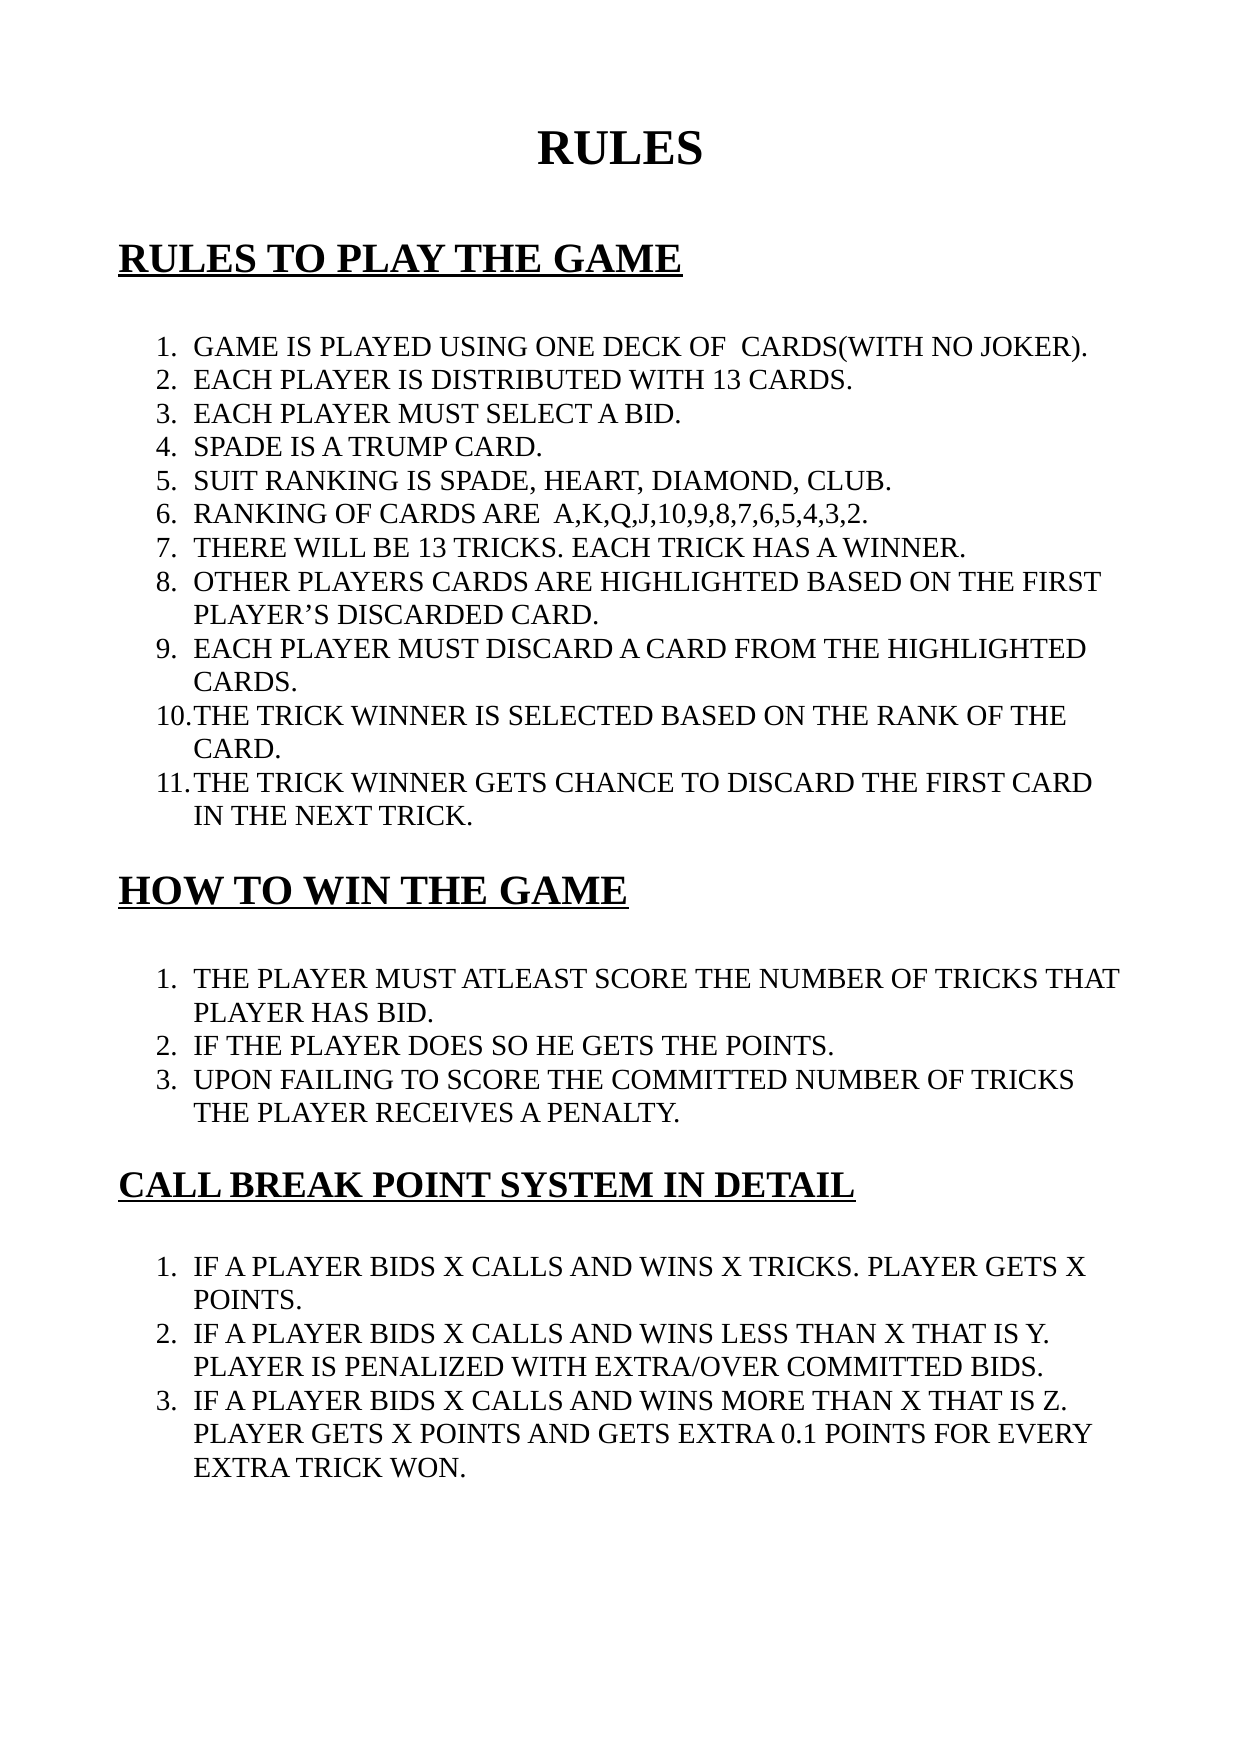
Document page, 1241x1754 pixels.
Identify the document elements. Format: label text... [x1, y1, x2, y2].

list UPON FAILING TO SCORE THE COMMITTED NUMBER OF TRICKS THE PLAYER RECEIVES A PENALTY. [156, 1062, 1122, 1129]
text HOW TO WIN THE GAME [118, 866, 1122, 913]
list IF A PLAYER BIDS X CALLS AND WINS MORE THAN X THAT IS Z. PLAYER GETS X POINTS AND GETS EXTRA 0.1 POINTS FOR EVERY EXTRA TRICK WON. [156, 1383, 1122, 1484]
list SPADE IS A TRUMP CARD. [156, 429, 1122, 463]
list SUIT RANKING IS SPADE, HEART, DIAMOND, CLUB. [156, 463, 1122, 497]
list OTHER PLAYERS CARDS ARE HIGHLIGHTED BASED ON THE FIRST PLAYER’S DISCARDED CARD. [156, 564, 1122, 631]
list THERE WILL BE 13 TRICKS. EACH TRICK HAS A WINNER. [156, 530, 1122, 564]
list EACH PLAYER MUST SELECT A BID. [156, 396, 1122, 429]
list GAME IS PLAYED USING ONE DECK OF CARDS(WITH NO JOKER). [156, 329, 1122, 362]
list THE TRICK WINNER GETS CHANCE TO DISCARD THE FIRST CARD IN THE NEXT TRICK. [156, 765, 1122, 832]
list EACH PLAYER IS DISTRIBUTED WITH 13 CARDS. [156, 362, 1122, 396]
list EACH PLAYER MUST DISCARD A CARD FROM THE HIGHLIGHTED CARDS. [156, 631, 1122, 698]
list IF A PLAYER BIDS X CALLS AND WINS LESS THAN X THAT IS Y. PLAYER IS PENALIZED WITH EXTRA/OVER COMMITTED BIDS. [156, 1316, 1122, 1383]
list THE PLAYER MUST ATLEAST SCORE THE NUMBER OF TRICKS THAT PLAYER HAS BID. [156, 961, 1122, 1028]
text RULES TO PLAY THE GAME [118, 233, 1122, 281]
text RULES [118, 118, 1122, 176]
list RANKING OF CARDS ARE A,K,Q,J,10,9,8,7,6,5,4,3,2. [156, 497, 1122, 530]
list IF A PLAYER BIDS X CALLS AND WINS X TRICKS. PLAYER GETS X POINTS. [156, 1249, 1122, 1316]
list THE TRICK WINNER IS SELECTED BASED ON THE RANK OF THE CARD. [156, 698, 1122, 765]
list IF THE PLAYER DOES SO HE GETS THE POINTS. [156, 1028, 1122, 1062]
text CALL BREAK POINT SYSTEM IN DETAIL [118, 1163, 1122, 1206]
